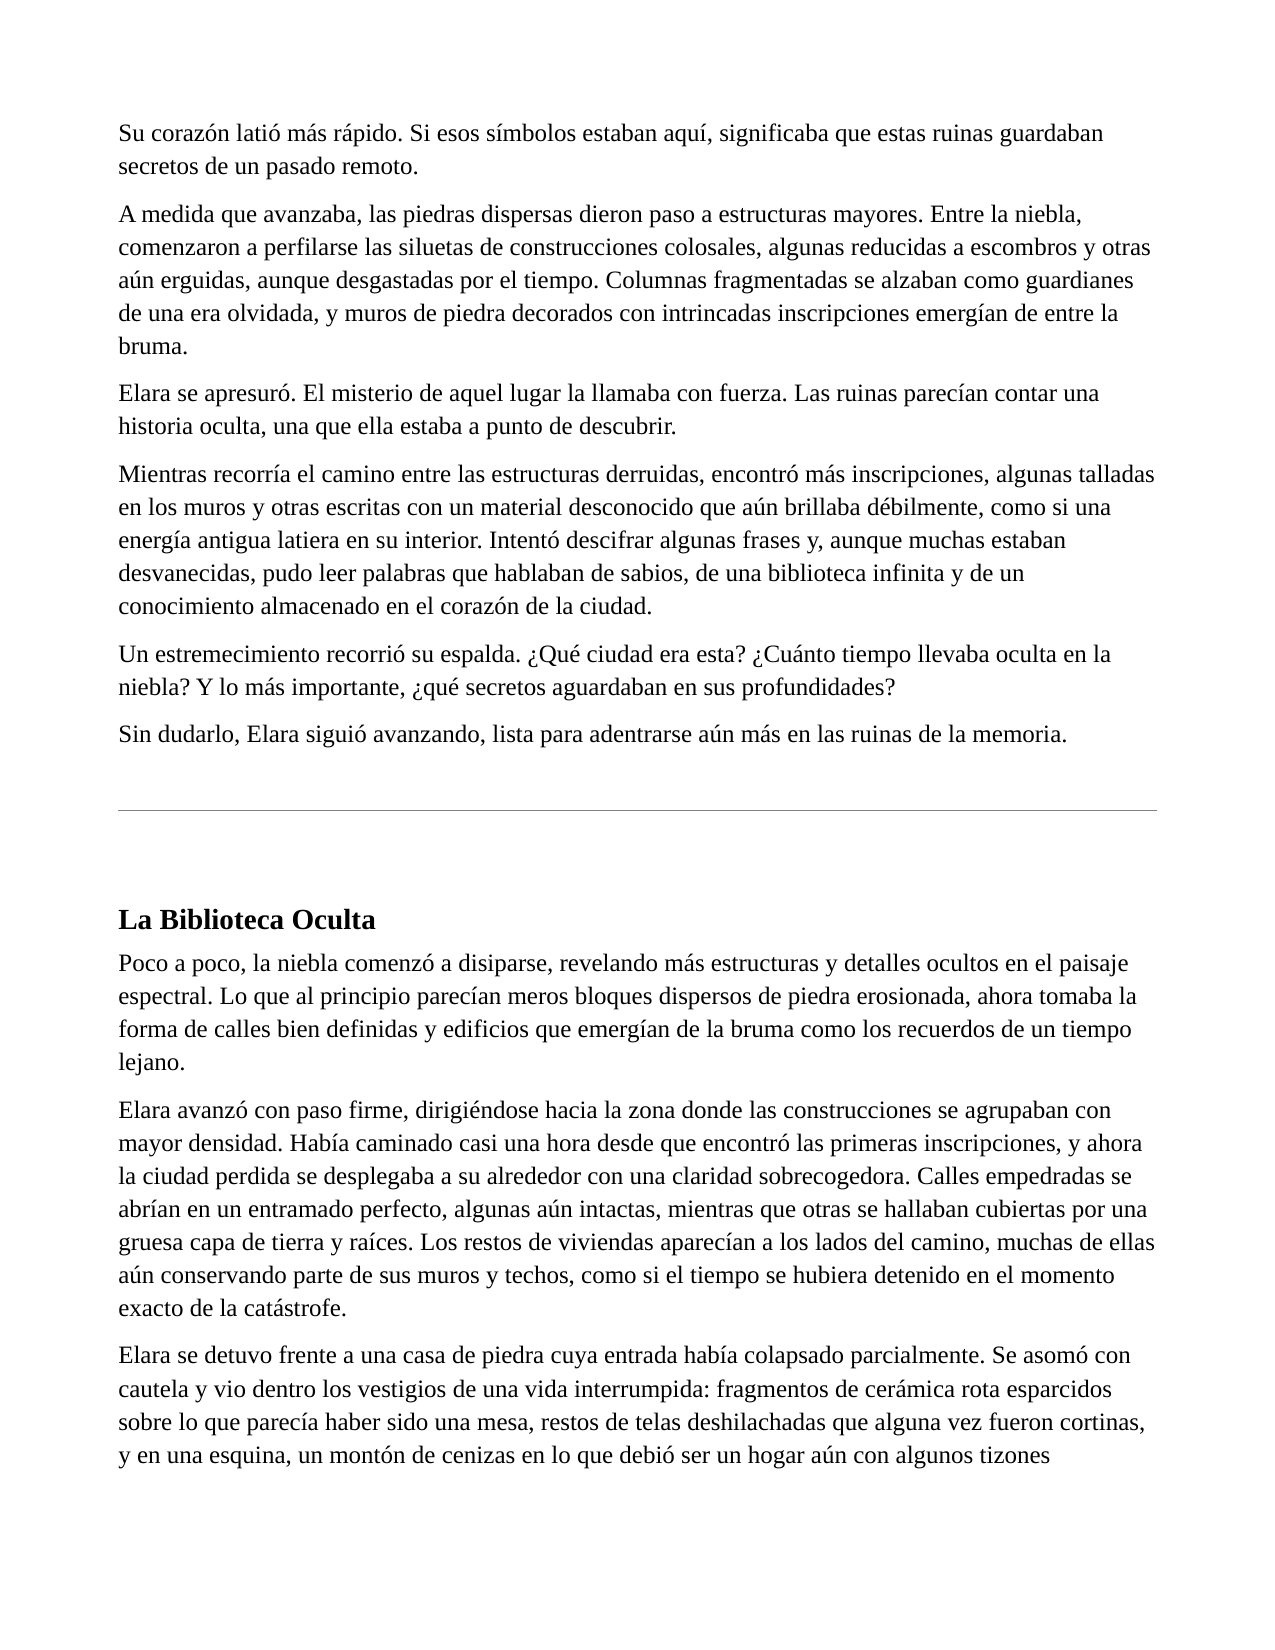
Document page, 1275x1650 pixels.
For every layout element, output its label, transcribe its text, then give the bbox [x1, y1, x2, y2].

text Su corazón latió más rápido. Si esos símbolos estaban aquí, significaba que estas ruinas guardaban secretos de un pasado remoto. [118, 118, 1157, 180]
subtitle La Biblioteca Oculta [118, 902, 1157, 936]
text A medida que avanzaba, las piedras dispersas dieron paso a estructuras mayores. Entre la niebla, comenzaron a perfilarse las siluetas de construcciones colosales, algunas reducidas a escombros y otras aún erguidas, aunque desgastadas por el tiempo. Columnas fragmentadas se alzaban como guardianes de una era olvidada, y muros de piedra decorados con intrincadas inscripciones emergían de entre la bruma. [118, 199, 1157, 359]
text Mientras recorría el camino entre las estructuras derruidas, encontró más inscripciones, algunas talladas en los muros y otras escritas con un material desconocido que aún brillaba débilmente, como si una energía antigua latiera en su interior. Intentó descifrar algunas frases y, aunque muchas estaban desvanecidas, pudo leer palabras que hablaban de sabios, de una biblioteca infinita y de un conocimiento almacenado en el corazón de la ciudad. [118, 459, 1157, 620]
text Poco a poco, la niebla comenzó a disiparse, revelando más estructuras y detalles ocultos en el paisaje espectral. Lo que al principio parecían meros bloques dispersos de piedra erosionada, ahora tomaba la forma de calles bien definidas y edificios que emergían de la bruma como los recuerdos de un tiempo lejano. [118, 948, 1157, 1076]
text Elara avanzó con paso firme, dirigiéndose hacia la zona donde las construcciones se agrupaban con mayor densidad. Había caminado casi una hora desde que encontró las primeras inscripciones, y ahora la ciudad perdida se desplegaba a su alrededor con una claridad sobrecogedora. Calles empedradas se abrían en un entramado perfecto, algunas aún intactas, mientras que otras se hallaban cubiertas por una gruesa capa de tierra y raíces. Los restos de viviendas aparecían a los lados del camino, muchas de ellas aún conservando parte de sus muros y techos, como si el tiempo se hubiera detenido en el momento exacto de la catástrofe. [118, 1095, 1157, 1322]
text Un estremecimiento recorrió su espalda. ¿Qué ciudad era esta? ¿Cuánto tiempo llevaba oculta en la niebla? Y lo más importante, ¿qué secretos aguardaban en sus profundidades? [118, 639, 1157, 701]
text Elara se apresuró. El misterio de aquel lugar la llamaba con fuerza. Las ruinas parecían contar una historia oculta, una que ella estaba a punto de descubrir. [118, 378, 1157, 440]
text Sin dudarlo, Elara siguió avanzando, lista para adentrarse aún más en las ruinas de la memoria. [118, 719, 1157, 748]
text Elara se detuvo frente a una casa de piedra cuya entrada había colapsado parcialmente. Se asomó con cautela y vio dentro los vestigios de una vida interrumpida: fragmentos de cerámica rota esparcidos sobre lo que parecía haber sido una mesa, restos de telas deshilachadas que alguna vez fueron cortinas, y en una esquina, un montón de cenizas en lo que debió ser un hogar aún con algunos tizones [118, 1341, 1157, 1468]
